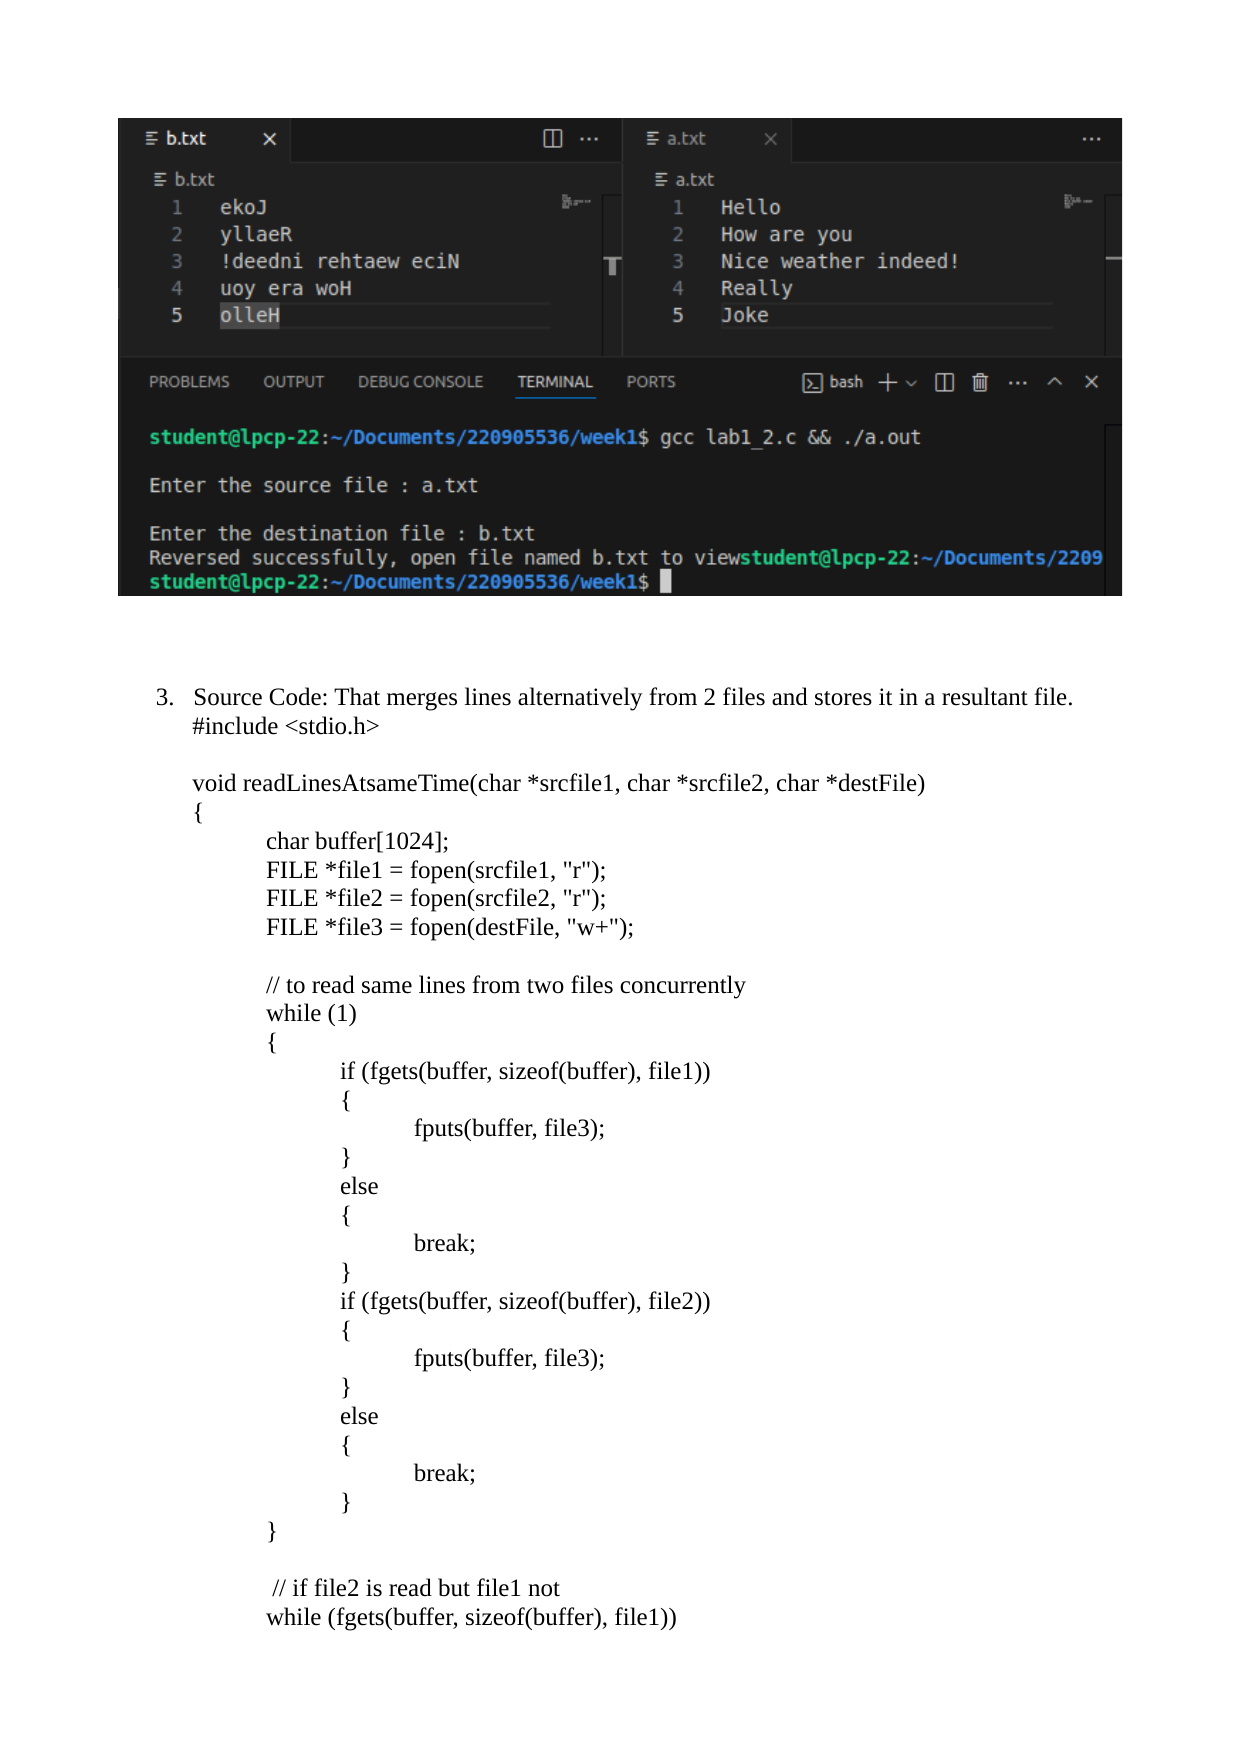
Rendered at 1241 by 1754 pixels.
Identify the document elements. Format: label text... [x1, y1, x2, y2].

text } [118, 1372, 1122, 1401]
text } [118, 1142, 1122, 1171]
text { [118, 1027, 1122, 1056]
text char buffer[1024]; [118, 826, 1122, 855]
text FILE *file1 = fopen(srcfile1, "r"); [118, 855, 1122, 883]
text if (fgets(buffer, sizeof(buffer), file2)) [118, 1286, 1122, 1315]
text } [118, 1516, 1122, 1545]
text } [118, 1487, 1122, 1516]
text break; [118, 1228, 1122, 1257]
text #include <stdio.h> [118, 711, 1122, 740]
text break; [118, 1458, 1122, 1487]
text { [118, 797, 1122, 826]
text void readLinesAtsameTime(char *srcfile1, char *srcfile2, char *destFile) [118, 768, 1122, 797]
text { [118, 1085, 1122, 1113]
text fputs(buffer, file3); [118, 1343, 1122, 1372]
text { [118, 1430, 1122, 1458]
text if (fgets(buffer, sizeof(buffer), file1)) [118, 1056, 1122, 1085]
text while (fgets(buffer, sizeof(buffer), file1)) [118, 1602, 1122, 1631]
text FILE *file3 = fopen(destFile, "w+"); [118, 912, 1122, 941]
text FILE *file2 = fopen(srcfile2, "r"); [118, 883, 1122, 912]
text // if file2 is read but file1 not [118, 1573, 1122, 1602]
text else [118, 1171, 1122, 1200]
text while (1) [118, 998, 1122, 1027]
text fputs(buffer, file3); [118, 1113, 1122, 1142]
text { [118, 1200, 1122, 1228]
text // to read same lines from two files concurrently [118, 970, 1122, 998]
text else [118, 1401, 1122, 1430]
text } [118, 1257, 1122, 1286]
list Source Code: That merges lines alternatively from 2 files and stores it in a resultant file. [156, 682, 1122, 711]
text { [118, 1315, 1122, 1343]
